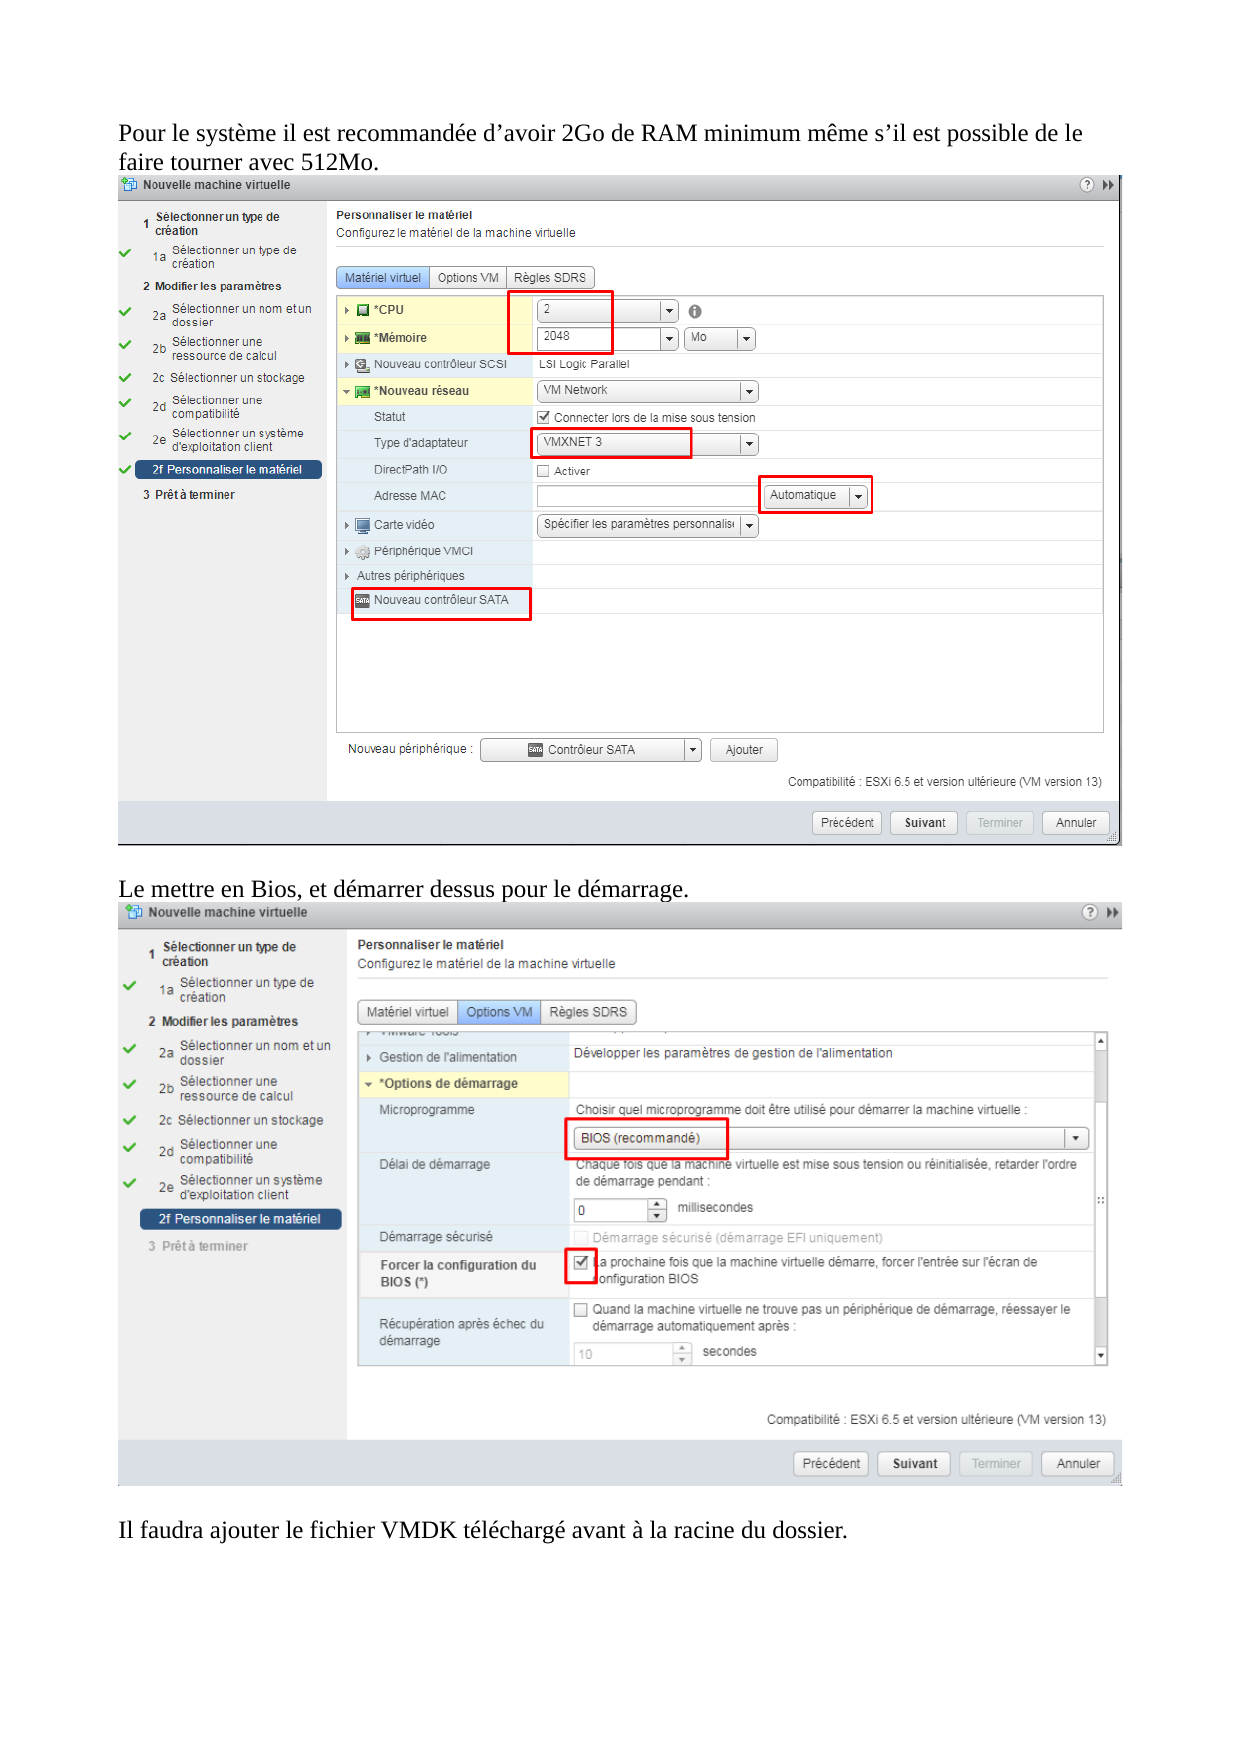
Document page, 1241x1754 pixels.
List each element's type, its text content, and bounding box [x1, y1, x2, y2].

picture [118, 902, 1123, 1486]
text Pour le système il est recommandée d’avoir 2Go de RAM minimum même s’il est possible de le faire tourner avec 512Mo. [118, 118, 1122, 175]
text Le mettre en Bios, et démarrer dessus pour le démarrage. [118, 874, 1122, 902]
text Il faudra ajouter le fichier VMDK téléchargé avant à la racine du dossier. [118, 1515, 1122, 1543]
picture [118, 175, 1123, 846]
